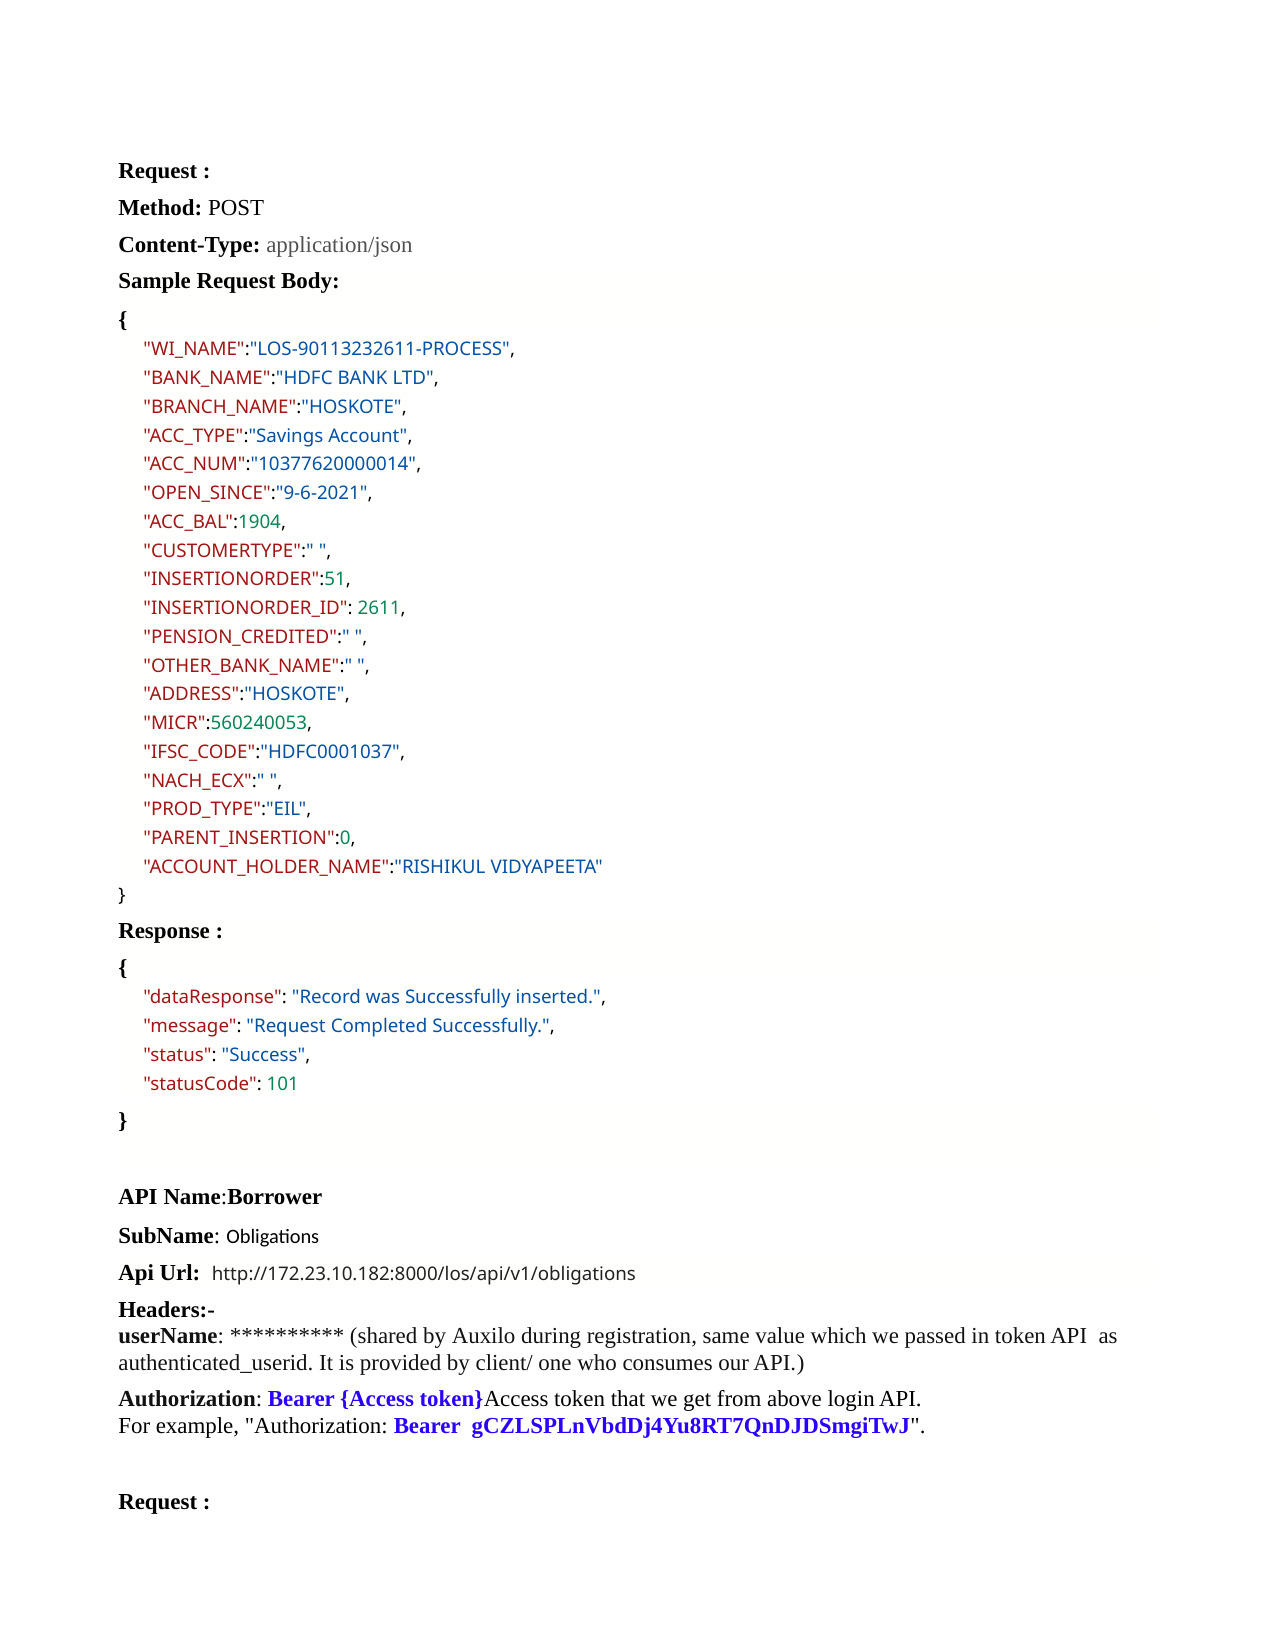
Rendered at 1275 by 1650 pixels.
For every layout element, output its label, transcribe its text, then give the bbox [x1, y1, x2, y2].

text Headers:- userName: ********** (shared by Auxilo during registration, same value which we passed in token API as authenticated_userid. It is provided by client/ one who consumes our API.) [118, 1296, 1157, 1375]
text "BANK_NAME":"HDFC BANK LTD", [118, 361, 1157, 390]
text "ADDRESS":"HOSKOTE", [118, 677, 1157, 706]
text Request : [118, 1488, 1157, 1514]
text "ACC_NUM":"10377620000014", [118, 447, 1157, 476]
text "status": "Success", [118, 1038, 1157, 1067]
text "CUSTOMERTYPE":" ", [118, 534, 1157, 562]
text "NACH_ECX":" ", [118, 764, 1157, 792]
text "WI_NAME":"LOS-90113232611-PROCESS", [118, 332, 1157, 361]
text "PENSION_CREDITED":" ", [118, 620, 1157, 649]
text "OPEN_SINCE":"9-6-2021", [118, 476, 1157, 505]
text "dataResponse": "Record was Successfully inserted.", [118, 980, 1157, 1009]
text "PROD_TYPE":"EIL", [118, 792, 1157, 821]
text Authorization: Bearer {Access token}Access token that we get from above login API. [118, 1386, 1157, 1412]
text "ACC_BAL":1904, [118, 505, 1157, 534]
text "statusCode": 101 [118, 1067, 1157, 1095]
text Request : [118, 157, 1157, 184]
text Content-Type: application/json [118, 231, 1157, 257]
text "ACCOUNT_HOLDER_NAME":"RISHIKUL VIDYAPEETA" [118, 850, 1157, 879]
list API Name:Borrower [118, 1183, 1157, 1209]
text "IFSC_CODE":"HDFC0001037", [118, 735, 1157, 764]
text } [118, 1106, 1157, 1134]
text "BRANCH_NAME":"HOSKOTE", [118, 390, 1157, 419]
text "PARENT_INSERTION":0, [118, 821, 1157, 850]
text "MICR":560240053, [118, 706, 1157, 735]
text Sample Request Body: [118, 268, 1157, 294]
text "message": "Request Completed Successfully.", [118, 1009, 1157, 1038]
text Api Url: http://172.23.10.182:8000/los/api/v1/obligations [118, 1259, 1157, 1286]
list SubName: Obligations [118, 1220, 1157, 1248]
text "INSERTIONORDER_ID": 2611, [118, 591, 1157, 620]
text Method: POST [118, 194, 1157, 220]
text "INSERTIONORDER":51, [118, 562, 1157, 591]
text { [118, 954, 1157, 980]
text { [118, 304, 1157, 332]
text "ACC_TYPE":"Savings Account", [118, 419, 1157, 447]
text "OTHER_BANK_NAME":" ", [118, 649, 1157, 677]
text Response : [118, 917, 1157, 944]
text } [118, 879, 1157, 907]
text For example, "Authorization: Bearer gCZLSPLnVbdDj4Yu8RT7QnDJDSmgiTwJ". [118, 1412, 1157, 1438]
